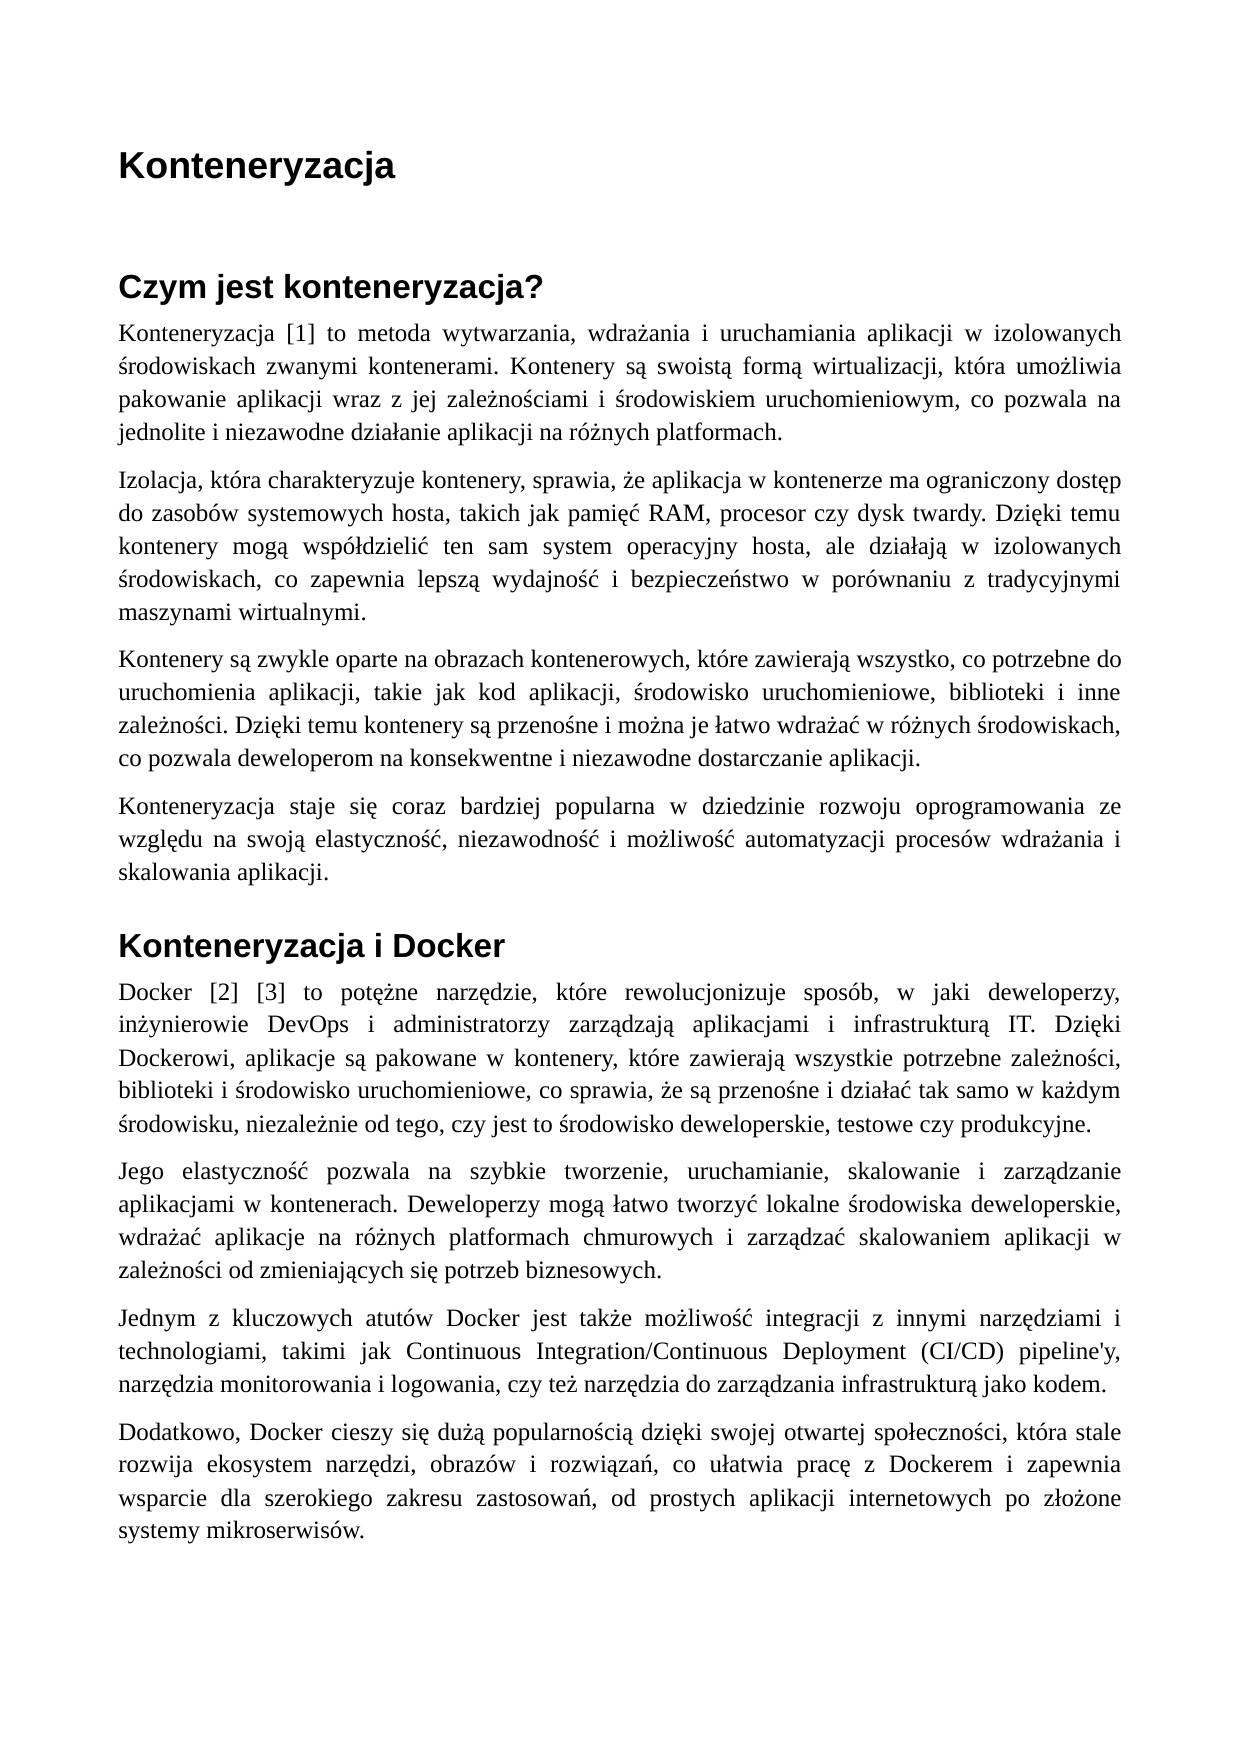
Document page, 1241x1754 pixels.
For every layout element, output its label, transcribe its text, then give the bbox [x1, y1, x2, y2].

subtitle Konteneryzacja [118, 143, 1122, 186]
text Izolacja, która charakteryzuje kontenery, sprawia, że aplikacja w kontenerze ma ograniczony dostęp do zasobów systemowych hosta, takich jak pamięć RAM, procesor czy dysk twardy. Dzięki temu kontenery mogą współdzielić ten sam system operacyjny hosta, ale działają w izolowanych środowiskach, co zapewnia lepszą wydajność i bezpieczeństwo w porównaniu z tradycyjnymi maszynami wirtualnymi. [118, 465, 1122, 626]
text Jednym z kluczowych atutów Docker jest także możliwość integracji z innymi narzędziami i technologiami, takimi jak Continuous Integration/Continuous Deployment (CI/CD) pipeline'y, narzędzia monitorowania i logowania, czy też narzędzia do zarządzania infrastrukturą jako kodem. [118, 1303, 1122, 1398]
text Konteneryzacja [1] to metoda wytwarzania, wdrażania i uruchamiania aplikacji w izolowanych środowiskach zwanymi kontenerami. Kontenery są swoistą formą wirtualizacji, która umożliwia pakowanie aplikacji wraz z jej zależnościami i środowiskiem uruchomieniowym, co pozwala na jednolite i niezawodne działanie aplikacji na różnych platformach. [118, 318, 1122, 446]
text Docker [2] [3] to potężne narzędzie, które rewolucjonizuje sposób, w jaki deweloperzy, inżynierowie DevOps i administratorzy zarządzają aplikacjami i infrastrukturą IT. Dzięki Dockerowi, aplikacje są pakowane w kontenery, które zawierają wszystkie potrzebne zależności, biblioteki i środowisko uruchomieniowe, co sprawia, że są przenośne i działać tak samo w każdym środowisku, niezależnie od tego, czy jest to środowisko deweloperskie, testowe czy produkcyjne. [118, 977, 1122, 1137]
text Kontenery są zwykle oparte na obrazach kontenerowych, które zawierają wszystko, co potrzebne do uruchomienia aplikacji, takie jak kod aplikacji, środowisko uruchomieniowe, biblioteki i inne zależności. Dzięki temu kontenery są przenośne i można je łatwo wdrażać w różnych środowiskach, co pozwala deweloperom na konsekwentne i niezawodne dostarczanie aplikacji. [118, 644, 1122, 772]
subtitle Czym jest konteneryzacja? [118, 267, 1122, 306]
text Dodatkowo, Docker cieszy się dużą popularnością dzięki swojej otwartej społeczności, która stale rozwija ekosystem narzędzi, obrazów i rozwiązań, co ułatwia pracę z Dockerem i zapewnia wsparcie dla szerokiego zakresu zastosowań, od prostych aplikacji internetowych po złożone systemy mikroserwisów. [118, 1417, 1122, 1544]
text Konteneryzacja staje się coraz bardziej popularna w dziedzinie rozwoju oprogramowania ze względu na swoją elastyczność, niezawodność i możliwość automatyzacji procesów wdrażania i skalowania aplikacji. [118, 791, 1122, 886]
text Jego elastyczność pozwala na szybkie tworzenie, uruchamianie, skalowanie i zarządzanie aplikacjami w kontenerach. Deweloperzy mogą łatwo tworzyć lokalne środowiska deweloperskie, wdrażać aplikacje na różnych platformach chmurowych i zarządzać skalowaniem aplikacji w zależności od zmieniających się potrzeb biznesowych. [118, 1156, 1122, 1284]
subtitle Konteneryzacja i Docker [118, 926, 1122, 964]
